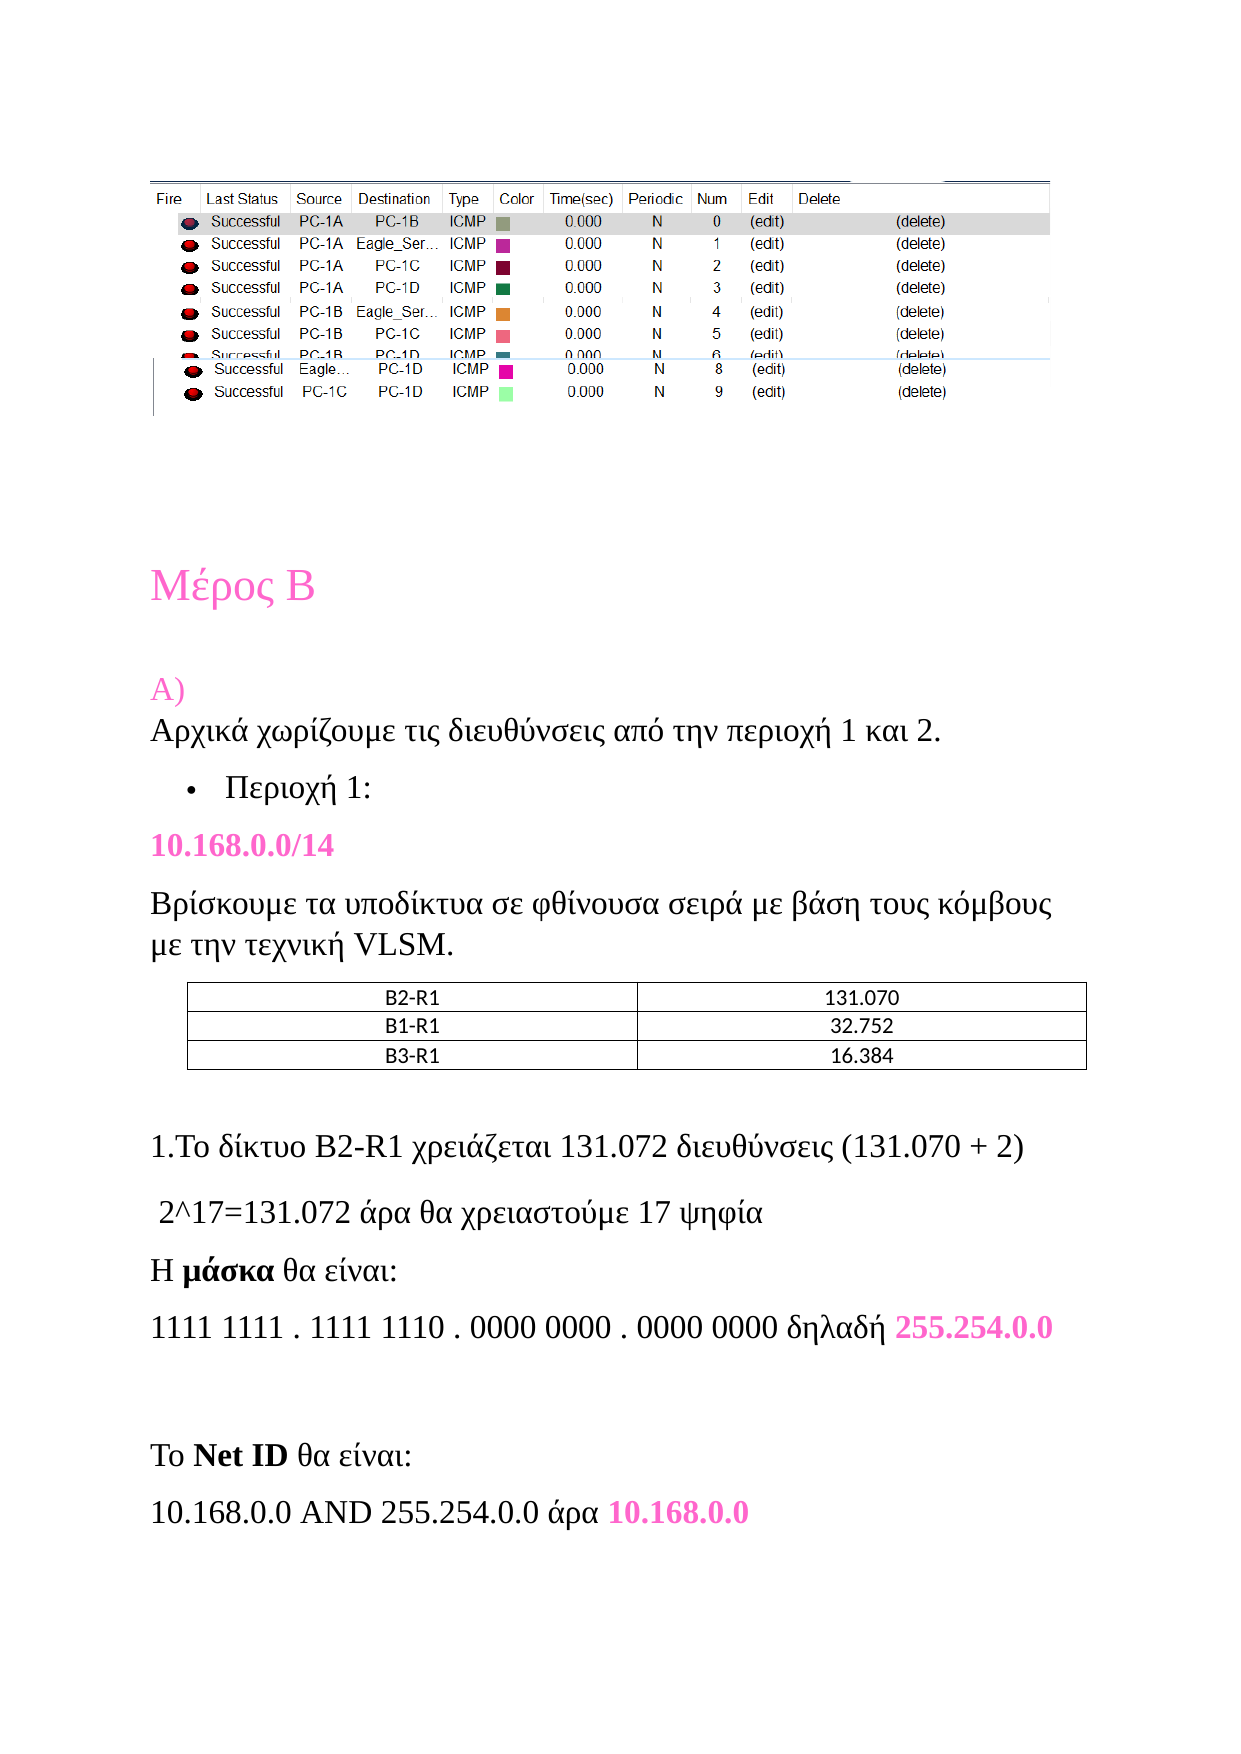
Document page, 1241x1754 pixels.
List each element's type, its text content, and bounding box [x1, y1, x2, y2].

text 10.168.0.0/14 [150, 825, 1090, 864]
table_header B2-R1 [188, 983, 637, 1011]
text To Net ID θα είναι: [150, 1435, 1090, 1473]
text Μέρος Β Α) Αρχικά χωρίζουμε τις διευθύνσεις από την περιοχή 1 και 2. [150, 434, 1090, 748]
text Η μάσκα θα είναι: [150, 1250, 1090, 1288]
table_header 131.070 [638, 983, 1086, 1011]
table_cell 16.384 [638, 1041, 1086, 1069]
text 1.Το δίκτυο B2-R1 χρειάζεται 131.072 διευθύνσεις (131.070 + 2) [150, 1070, 1090, 1192]
text 10.168.0.0 AND 255.254.0.0 άρα 10.168.0.0 [150, 1493, 1090, 1561]
text 1111 1111 . 1111 1110 . 0000 0000 . 0000 0000 δηλαδή 255.254.0.0 [150, 1307, 1090, 1417]
table_cell B1-R1 [188, 1012, 637, 1040]
table_cell 32.752 [638, 1012, 1086, 1040]
text Βρίσκουμε τα υποδίκτυα σε φθίνουσα σειρά με βάση τους κόμβους με την τεχνική VLSM. [150, 883, 1090, 962]
table_cell B3-R1 [188, 1041, 637, 1069]
text 2^17=131.072 άρα θα χρειαστούμε 17 ψηφία [150, 1192, 1090, 1231]
list Περιοχή 1: [187, 768, 1090, 806]
